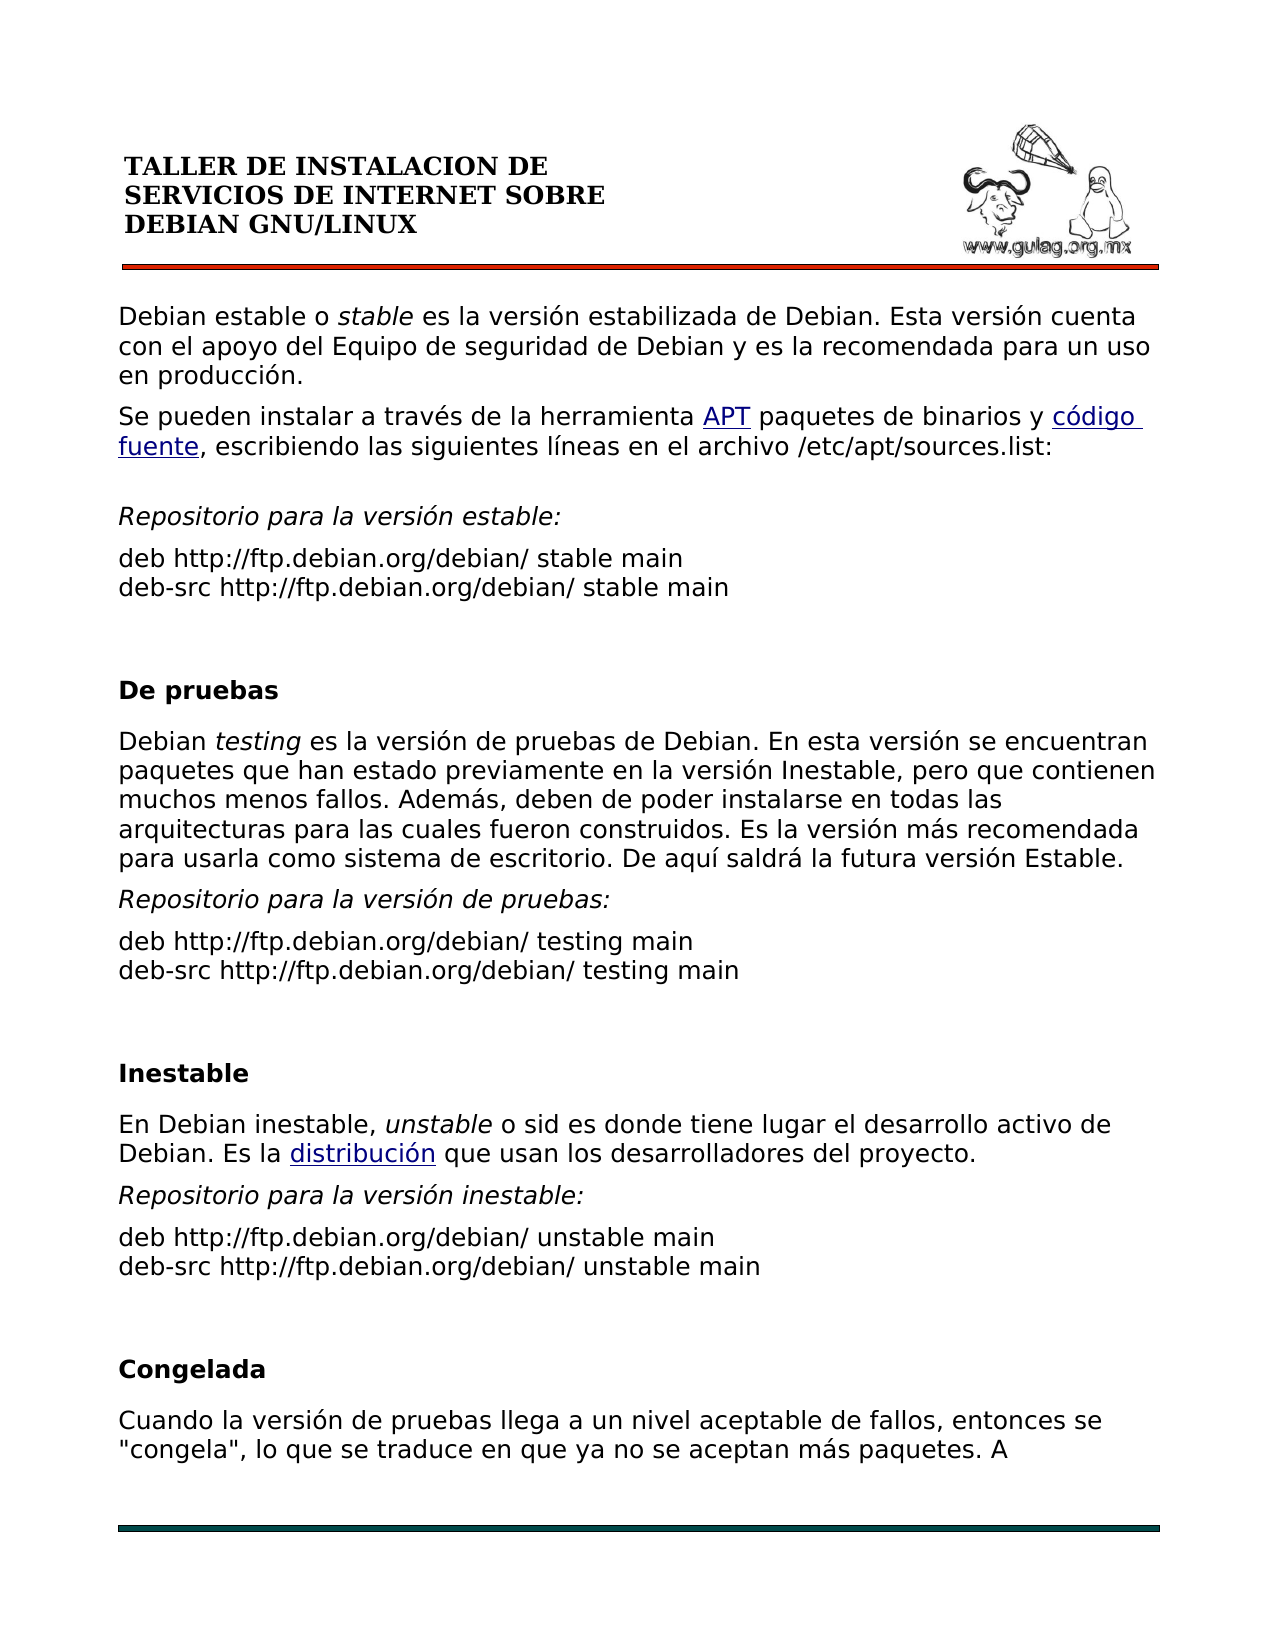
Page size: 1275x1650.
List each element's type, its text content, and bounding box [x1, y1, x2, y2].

text deb-src http://ftp.debian.org/debian/ testing main [118, 957, 1157, 986]
text deb-src http://ftp.debian.org/debian/ stable main [118, 573, 1157, 603]
text Cuando la versión de pruebas llega a un nivel aceptable de fallos, entonces se "congela", lo que se traduce en que ya no se aceptan más paquetes. A [118, 1406, 1157, 1464]
text En Debian inestable, unstable o sid es donde tiene lugar el desarrollo activo de Debian. Es la distribución que usan los desarrolladores del proyecto. [118, 1111, 1157, 1169]
text deb http://ftp.debian.org/debian/ unstable main [118, 1223, 1157, 1252]
text Debian testing es la versión de pruebas de Debian. En esta versión se encuentran paquetes que han estado previamente en la versión Inestable, pero que contienen muchos menos fallos. Además, deben de poder instalarse en todas las arquitecturas para las cuales fueron construidos. Es la versión más recomendada para usarla como sistema de escritorio. De aquí saldrá la futura versión Estable. [118, 727, 1157, 873]
subtitle De pruebas [118, 676, 1157, 705]
text Se pueden instalar a través de la herramienta APT paquetes de binarios y código fuente, escribiendo las siguientes líneas en el archivo /etc/apt/sources.list: [118, 403, 1157, 461]
text Repositorio para la versión de pruebas: [118, 886, 1157, 915]
text deb http://ftp.debian.org/debian/ stable main [118, 544, 1157, 573]
text deb http://ftp.debian.org/debian/ testing main [118, 927, 1157, 957]
text Debian estable o stable es la versión estabilizada de Debian. Esta versión cuenta con el apoyo del Equipo de seguridad de Debian y es la recomendada para un uso en producción. [118, 303, 1157, 390]
picture [961, 122, 1132, 260]
subtitle Congelada [118, 1355, 1157, 1384]
text Repositorio para la versión estable: [118, 473, 1157, 532]
text deb-src http://ftp.debian.org/debian/ unstable main [118, 1252, 1157, 1281]
text Repositorio para la versión inestable: [118, 1181, 1157, 1211]
subtitle Inestable [118, 1059, 1157, 1088]
